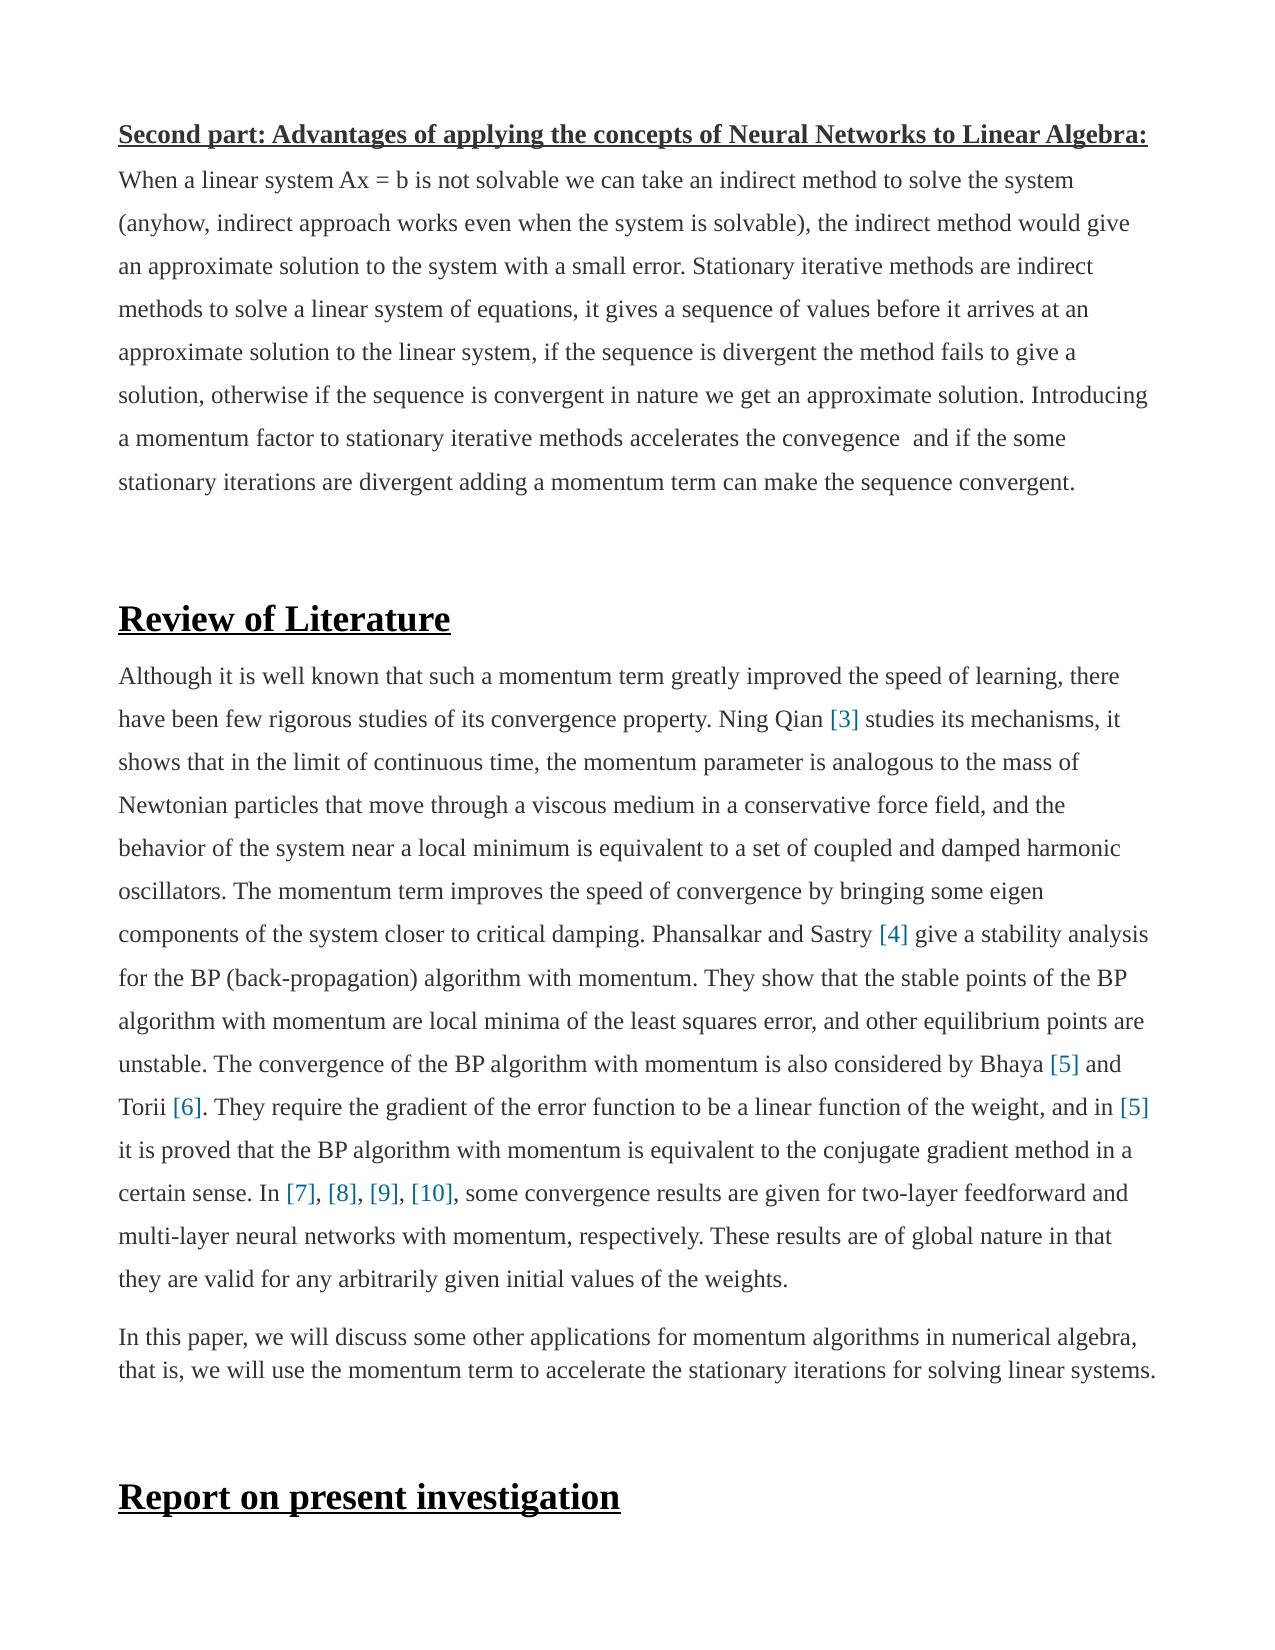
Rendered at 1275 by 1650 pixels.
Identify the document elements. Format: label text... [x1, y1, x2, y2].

text Review of Literature [118, 596, 1157, 639]
text Second part: Advantages of applying the concepts of Neural Networks to Linear Algebra: [118, 118, 1157, 149]
picture [888, 928, 894, 936]
text In this paper, we will discuss some other applications for momentum algorithms in numerical algebra, that is, we will use the momentum term to accelerate the stationary iterations for solving linear systems. [118, 1322, 1157, 1384]
text When a linear system Ax = b is not solvable we can take an indirect method to solve the system (anyhow, indirect approach works even when the system is solvable), the indirect method would give an approximate solution to the system with a small error. Stationary iterative methods are indirect methods to solve a linear system of equations, it gives a sequence of values before it arrives at an approximate solution to the linear system, if the sequence is divergent the method fails to give a solution, otherwise if the sequence is convergent in nature we get an approximate solution. Introducing a momentum factor to stationary iterative methods accelerates the convegence and if the some stationary iterations are divergent adding a momentum term can make the sequence convergent. [118, 165, 1157, 495]
text Report on present investigation [118, 1474, 1157, 1518]
text Although it is well known that such a momentum term greatly improved the speed of learning, there have been few rigorous studies of its convergence property. Ning Qian [3] studies its mechanisms, it shows that in the limit of continuous time, the momentum parameter is analogous to the mass of Newtonian particles that move through a viscous medium in a conservative force field, and the behavior of the system near a local minimum is equivalent to a set of coupled and damped harmonic oscillators. The momentum term improves the speed of convergence by bringing some eigen components of the system closer to critical damping. Phansalkar and Sastry [4] give a stability analysis for the BP (back-propagation) algorithm with momentum. They show that the stable points of the BP algorithm with momentum are local minima of the least squares error, and other equilibrium points are unstable. The convergence of the BP algorithm with momentum is also considered by Bhaya [5] and Torii [6]. They require the gradient of the error function to be a linear function of the weight, and in [5] it is proved that the BP algorithm with momentum is equivalent to the conjugate gradient method in a certain sense. In [7], [8], [9], [10], some convergence results are given for two-layer feedforward and multi-layer neural networks with momentum, respectively. These results are of global nature in that they are valid for any arbitrarily given initial values of the weights. [118, 661, 1157, 1293]
